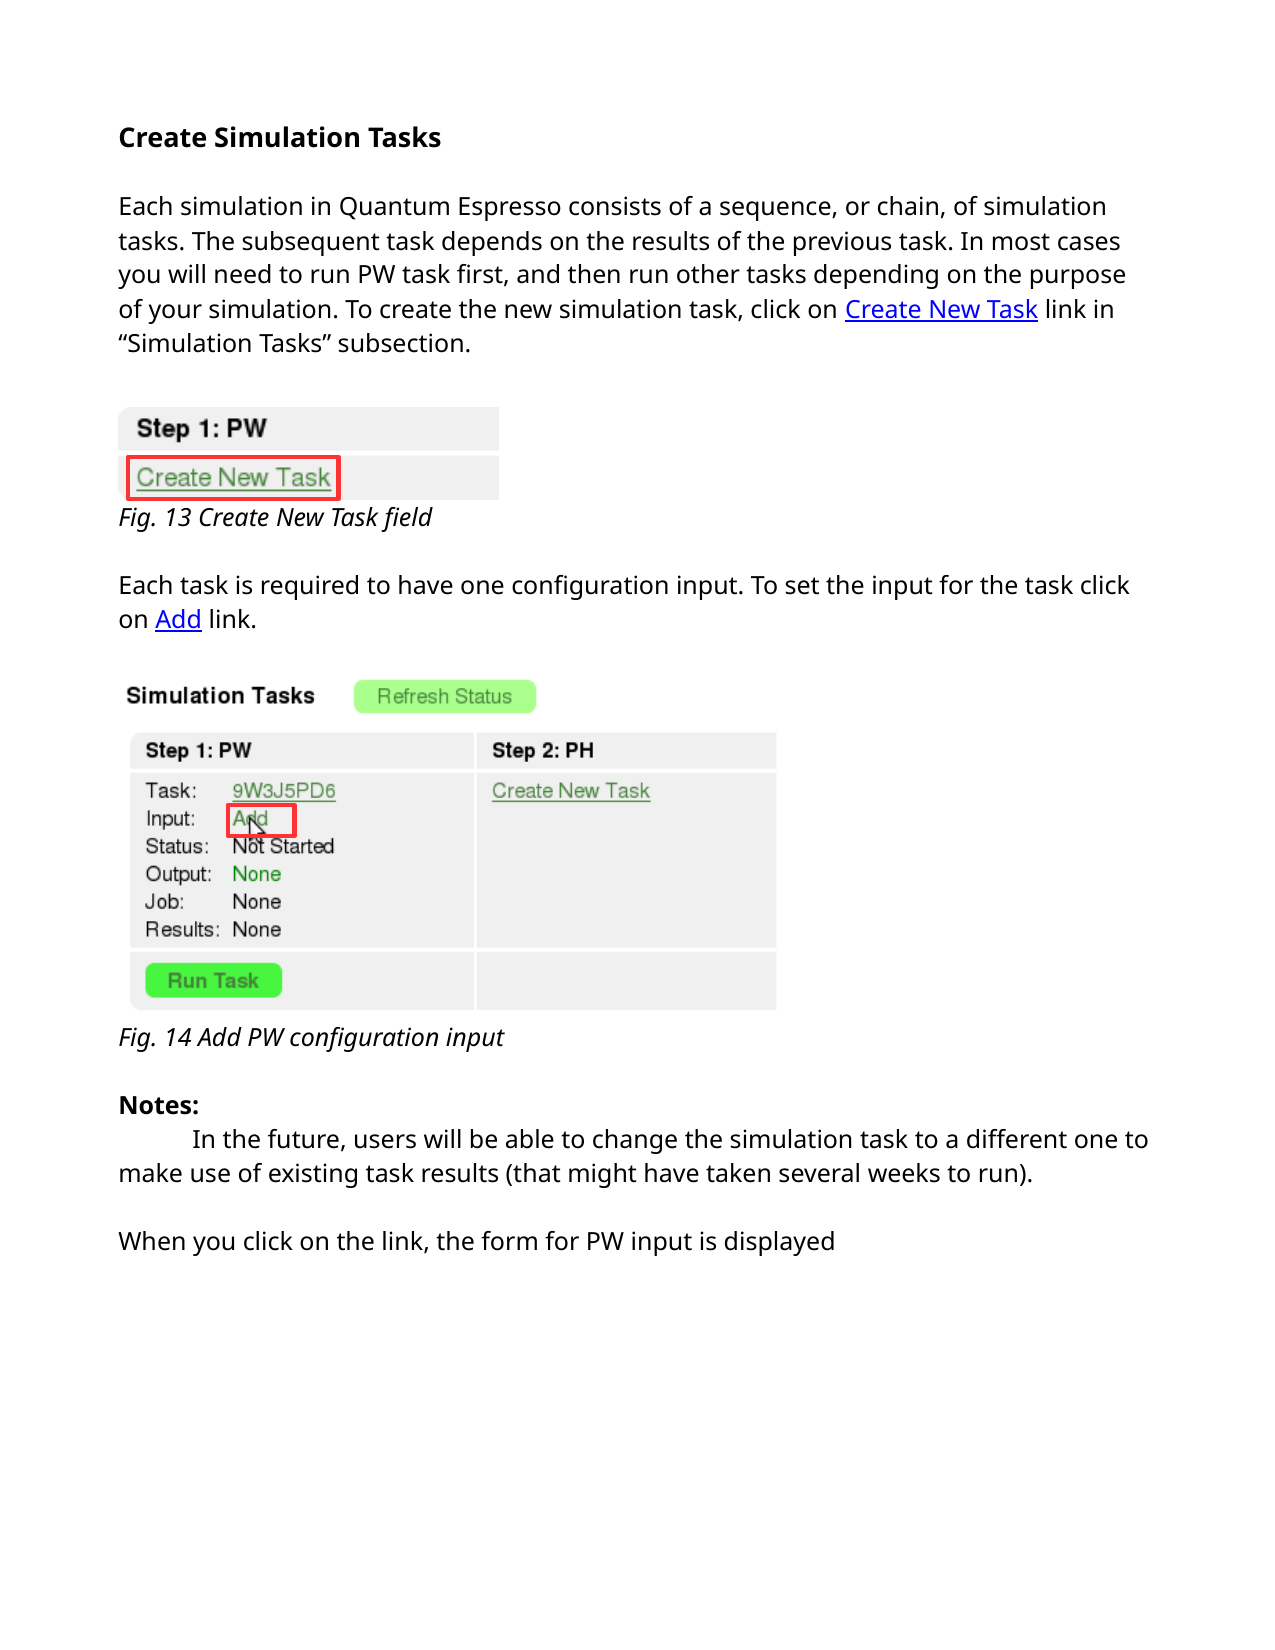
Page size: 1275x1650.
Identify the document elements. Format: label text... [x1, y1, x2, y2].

text Each task is required to have one configuration input. To set the input for the task click on Add link. [118, 567, 1157, 635]
text In the future, users will be able to change the simulation task to a different one to make use of existing task results (that might have taken several weeks to run). [118, 1121, 1157, 1189]
picture [130, 459, 336, 497]
text When you click on the link, the form for PW input is displayed [118, 1224, 1157, 1258]
text Each simulation in Quantum Espresso consists of a sequence, or chain, of simulation tasks. The subsequent task depends on the results of the previous task. In most cases you will need to run PW task first, and then run other tasks depending on the purpose of your simulation. To create the new simulation task, click on Create New Task link in “Simulation Tasks” subsection. [118, 189, 1157, 359]
text Create Simulation Tasks [118, 118, 1157, 155]
text Notes: [118, 1087, 1157, 1121]
picture [118, 669, 778, 1020]
text Fig. 13 Create New Task field [118, 393, 1157, 533]
text Fig. 14 Add PW configuration input [118, 669, 1157, 1053]
picture [118, 407, 499, 500]
